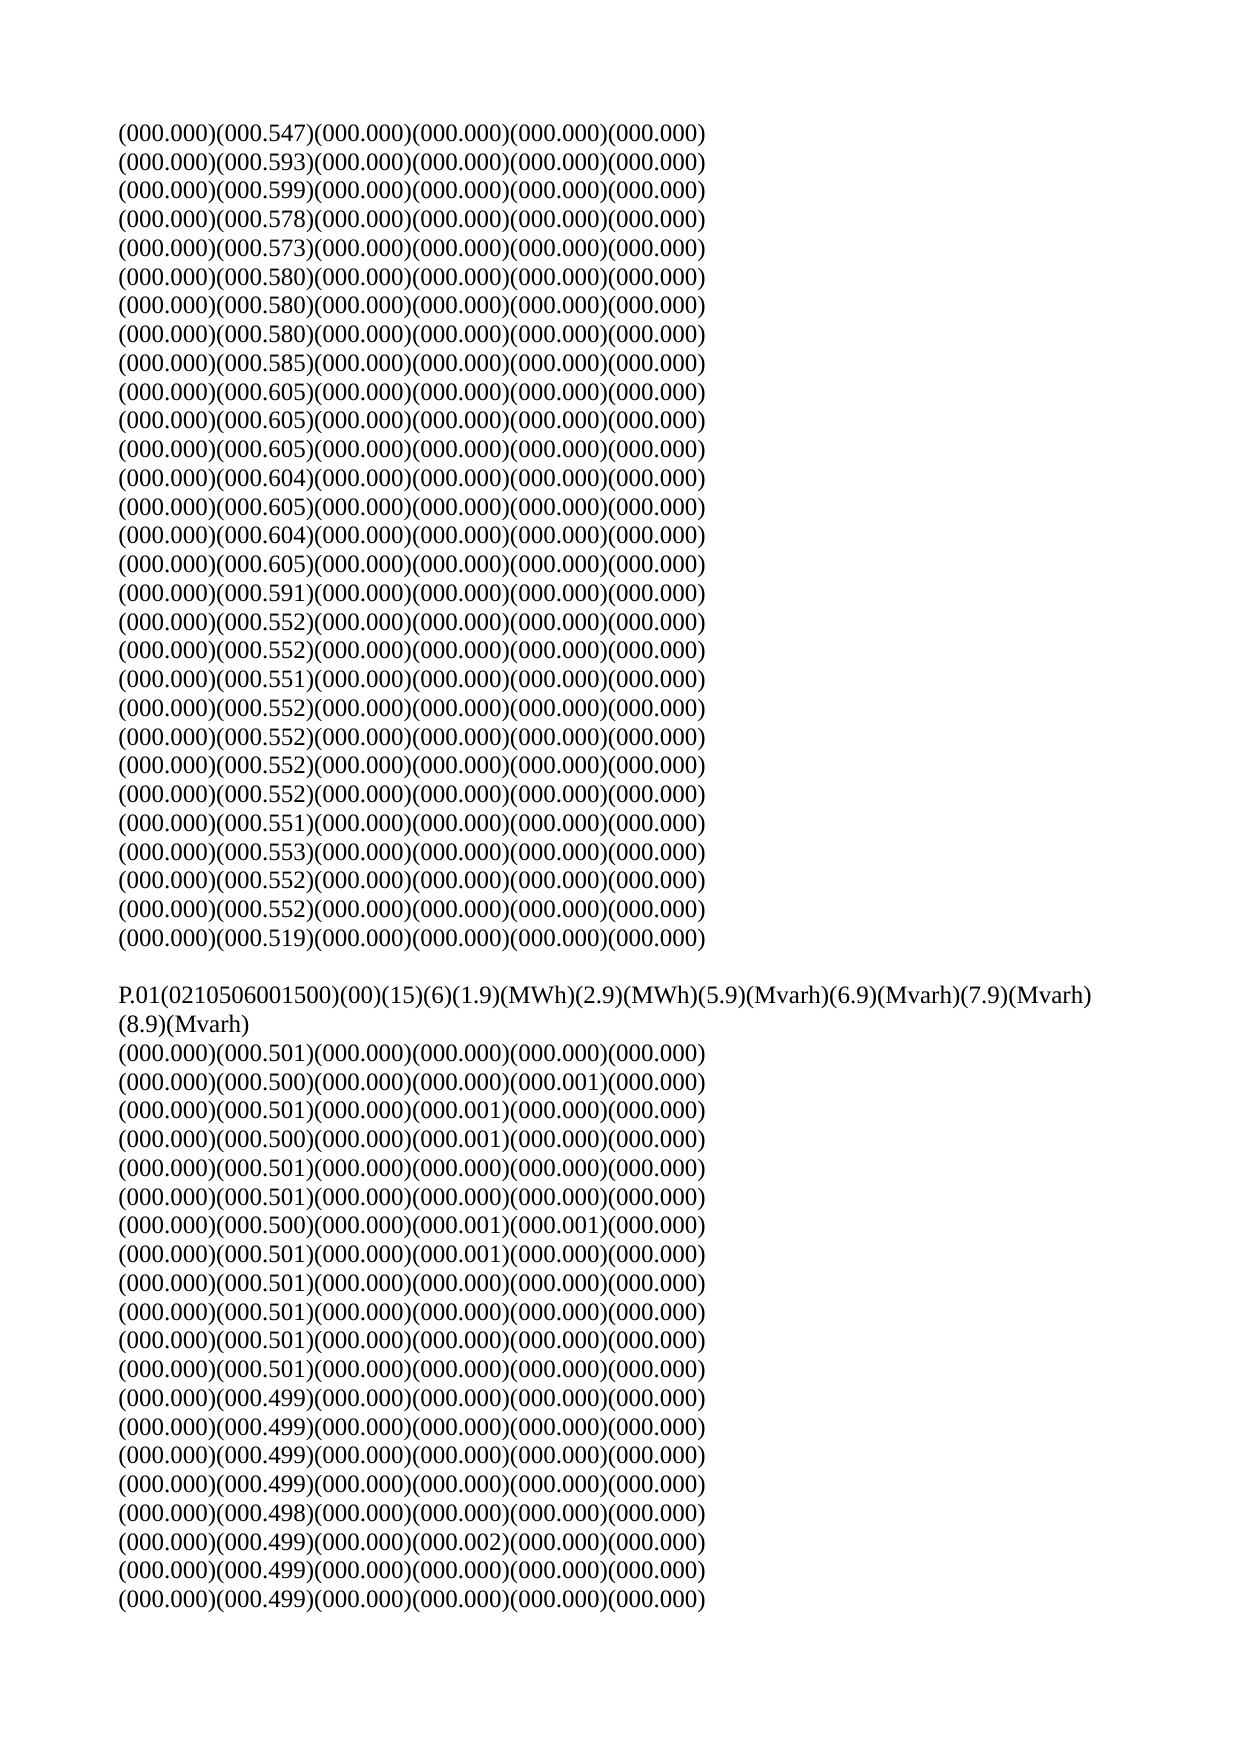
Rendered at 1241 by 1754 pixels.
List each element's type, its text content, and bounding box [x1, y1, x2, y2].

text (000.000)(000.605)(000.000)(000.000)(000.000)(000.000) [118, 492, 1122, 521]
text (000.000)(000.580)(000.000)(000.000)(000.000)(000.000) [118, 319, 1122, 348]
text (000.000)(000.573)(000.000)(000.000)(000.000)(000.000) [118, 233, 1122, 262]
text (000.000)(000.500)(000.000)(000.000)(000.001)(000.000) [118, 1067, 1122, 1096]
text (000.000)(000.580)(000.000)(000.000)(000.000)(000.000) [118, 291, 1122, 319]
text (000.000)(000.501)(000.000)(000.001)(000.000)(000.000) [118, 1096, 1122, 1124]
text (000.000)(000.501)(000.000)(000.000)(000.000)(000.000) [118, 1182, 1122, 1211]
text (000.000)(000.501)(000.000)(000.000)(000.000)(000.000) [118, 1038, 1122, 1067]
text (000.000)(000.499)(000.000)(000.000)(000.000)(000.000) [118, 1584, 1122, 1613]
text (000.000)(000.553)(000.000)(000.000)(000.000)(000.000) [118, 837, 1122, 866]
text (000.000)(000.501)(000.000)(000.000)(000.000)(000.000) [118, 1297, 1122, 1326]
text (000.000)(000.552)(000.000)(000.000)(000.000)(000.000) [118, 779, 1122, 808]
text (000.000)(000.552)(000.000)(000.000)(000.000)(000.000) [118, 693, 1122, 722]
text (000.000)(000.585)(000.000)(000.000)(000.000)(000.000) [118, 348, 1122, 377]
text (000.000)(000.499)(000.000)(000.000)(000.000)(000.000) [118, 1412, 1122, 1441]
text (000.000)(000.500)(000.000)(000.001)(000.000)(000.000) [118, 1124, 1122, 1153]
text (000.000)(000.578)(000.000)(000.000)(000.000)(000.000) [118, 204, 1122, 233]
text (000.000)(000.498)(000.000)(000.000)(000.000)(000.000) [118, 1498, 1122, 1527]
text (000.000)(000.499)(000.000)(000.000)(000.000)(000.000) [118, 1383, 1122, 1412]
text (000.000)(000.547)(000.000)(000.000)(000.000)(000.000) [118, 118, 1122, 147]
text (000.000)(000.604)(000.000)(000.000)(000.000)(000.000) [118, 521, 1122, 549]
text (000.000)(000.499)(000.000)(000.000)(000.000)(000.000) [118, 1469, 1122, 1498]
text (000.000)(000.604)(000.000)(000.000)(000.000)(000.000) [118, 463, 1122, 492]
text (000.000)(000.501)(000.000)(000.000)(000.000)(000.000) [118, 1326, 1122, 1354]
text (000.000)(000.591)(000.000)(000.000)(000.000)(000.000) [118, 578, 1122, 607]
text (000.000)(000.499)(000.000)(000.000)(000.000)(000.000) [118, 1441, 1122, 1469]
text (000.000)(000.552)(000.000)(000.000)(000.000)(000.000) [118, 607, 1122, 636]
text (000.000)(000.580)(000.000)(000.000)(000.000)(000.000) [118, 262, 1122, 291]
text (000.000)(000.552)(000.000)(000.000)(000.000)(000.000) [118, 636, 1122, 664]
text (000.000)(000.499)(000.000)(000.002)(000.000)(000.000) [118, 1527, 1122, 1556]
text (000.000)(000.552)(000.000)(000.000)(000.000)(000.000) [118, 722, 1122, 751]
text (000.000)(000.551)(000.000)(000.000)(000.000)(000.000) [118, 664, 1122, 693]
text (000.000)(000.552)(000.000)(000.000)(000.000)(000.000) [118, 866, 1122, 894]
text (000.000)(000.551)(000.000)(000.000)(000.000)(000.000) [118, 808, 1122, 837]
text (000.000)(000.552)(000.000)(000.000)(000.000)(000.000) [118, 894, 1122, 923]
text (000.000)(000.501)(000.000)(000.000)(000.000)(000.000) [118, 1153, 1122, 1182]
text (000.000)(000.605)(000.000)(000.000)(000.000)(000.000) [118, 434, 1122, 463]
text (000.000)(000.552)(000.000)(000.000)(000.000)(000.000) [118, 751, 1122, 779]
text (000.000)(000.593)(000.000)(000.000)(000.000)(000.000) [118, 147, 1122, 176]
text P.01(0210506001500)(00)(15)(6)(1.9)(MWh)(2.9)(MWh)(5.9)(Mvarh)(6.9)(Mvarh)(7.9)(Mvarh)(8.9)(Mvarh) [118, 981, 1122, 1038]
text (000.000)(000.501)(000.000)(000.001)(000.000)(000.000) [118, 1239, 1122, 1268]
text (000.000)(000.605)(000.000)(000.000)(000.000)(000.000) [118, 406, 1122, 434]
text (000.000)(000.599)(000.000)(000.000)(000.000)(000.000) [118, 176, 1122, 204]
text (000.000)(000.499)(000.000)(000.000)(000.000)(000.000) [118, 1556, 1122, 1584]
text (000.000)(000.501)(000.000)(000.000)(000.000)(000.000) [118, 1268, 1122, 1297]
text (000.000)(000.519)(000.000)(000.000)(000.000)(000.000) [118, 923, 1122, 952]
text (000.000)(000.500)(000.000)(000.001)(000.001)(000.000) [118, 1211, 1122, 1239]
text (000.000)(000.605)(000.000)(000.000)(000.000)(000.000) [118, 377, 1122, 406]
text (000.000)(000.501)(000.000)(000.000)(000.000)(000.000) [118, 1354, 1122, 1383]
text (000.000)(000.605)(000.000)(000.000)(000.000)(000.000) [118, 549, 1122, 578]
